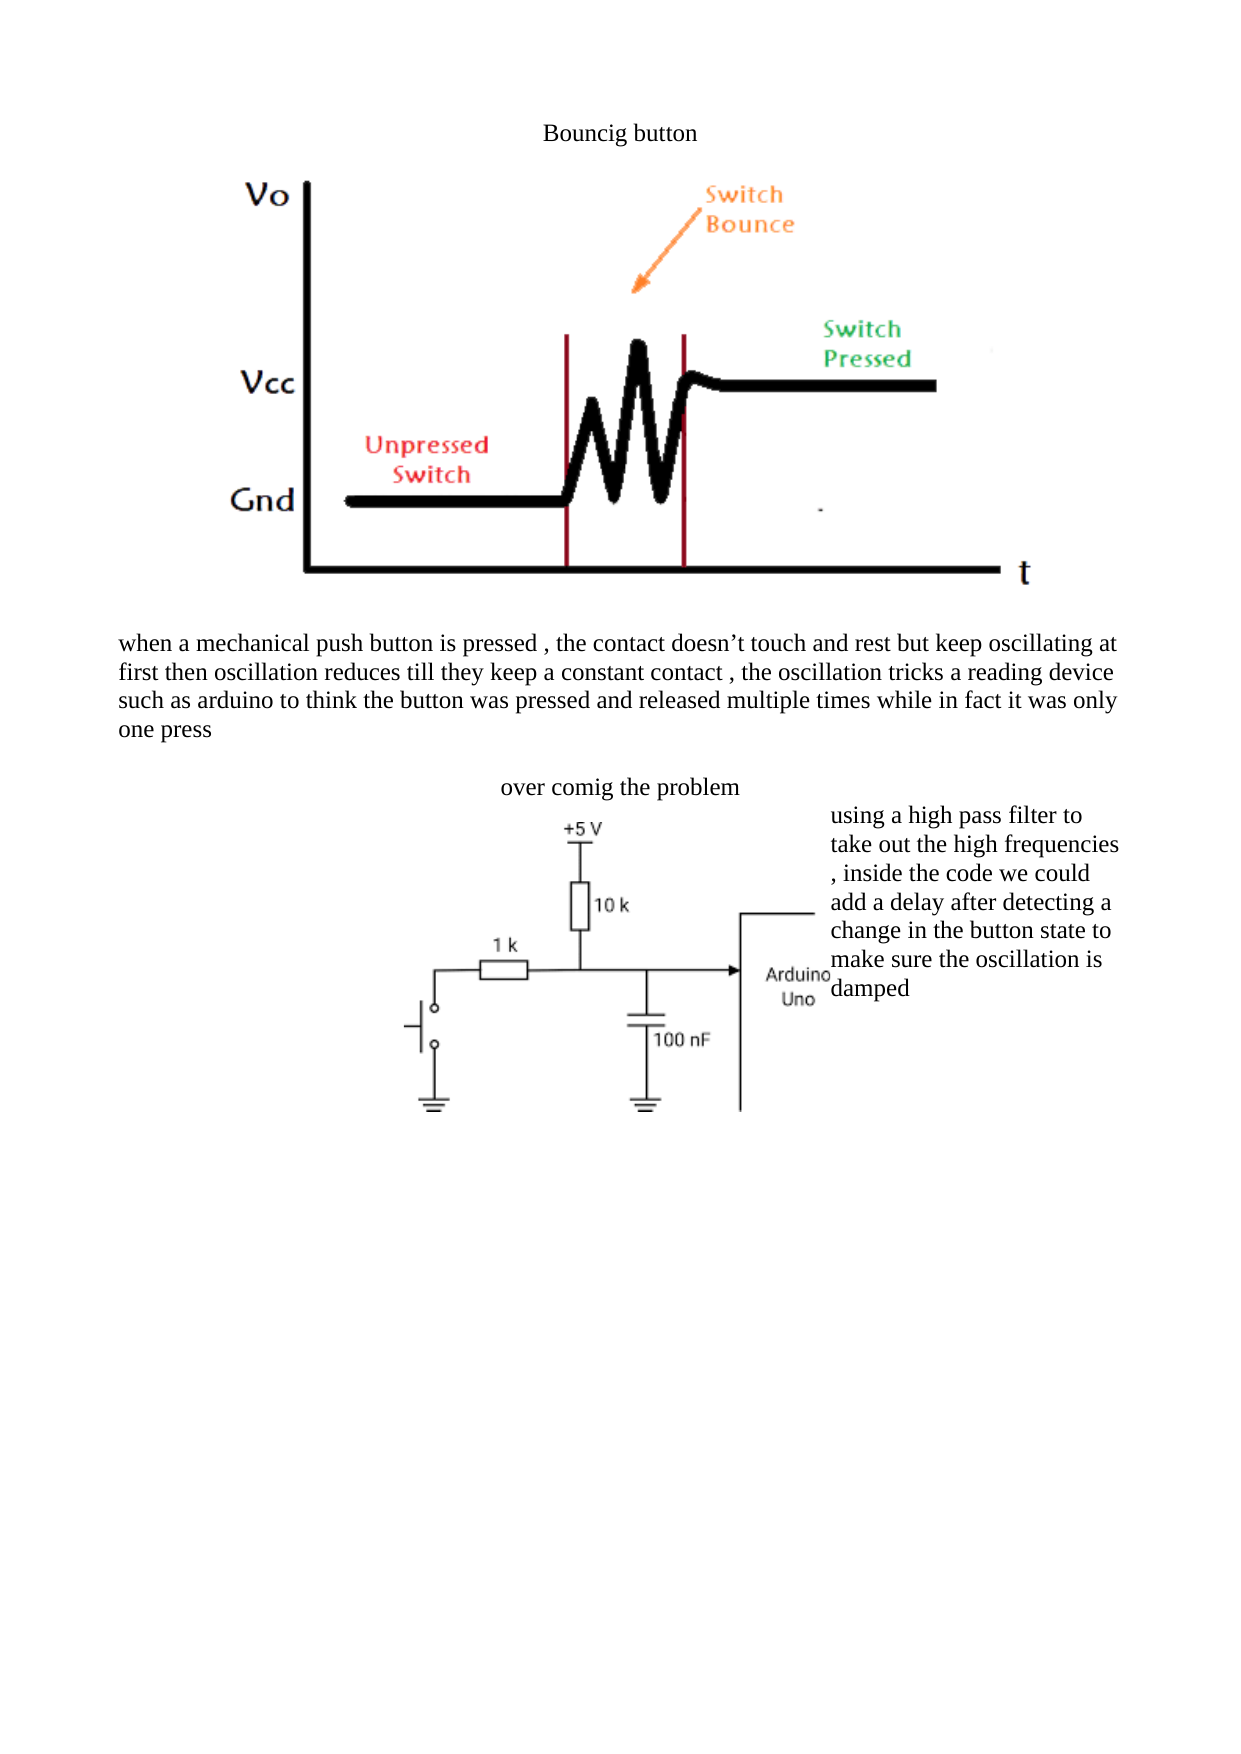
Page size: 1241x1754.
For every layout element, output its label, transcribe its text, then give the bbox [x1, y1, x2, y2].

text Bouncig button [118, 118, 1122, 147]
text using a high pass filter to take out the high frequencies , inside the code we could add a delay after detecting a change in the button state to make sure the oscillation is damped [118, 800, 1122, 1002]
text when a mechanical push button is pressed , the contact doesn’t touch and rest but keep oscillating at first then oscillation reduces till they keep a constant contact , the oscillation tricks a reading device such as arduino to think the button was pressed and released multiple times while in fact it was only one press [118, 628, 1122, 743]
picture [403, 822, 831, 1112]
text over comig the problem [118, 772, 1122, 800]
picture [222, 167, 1037, 599]
